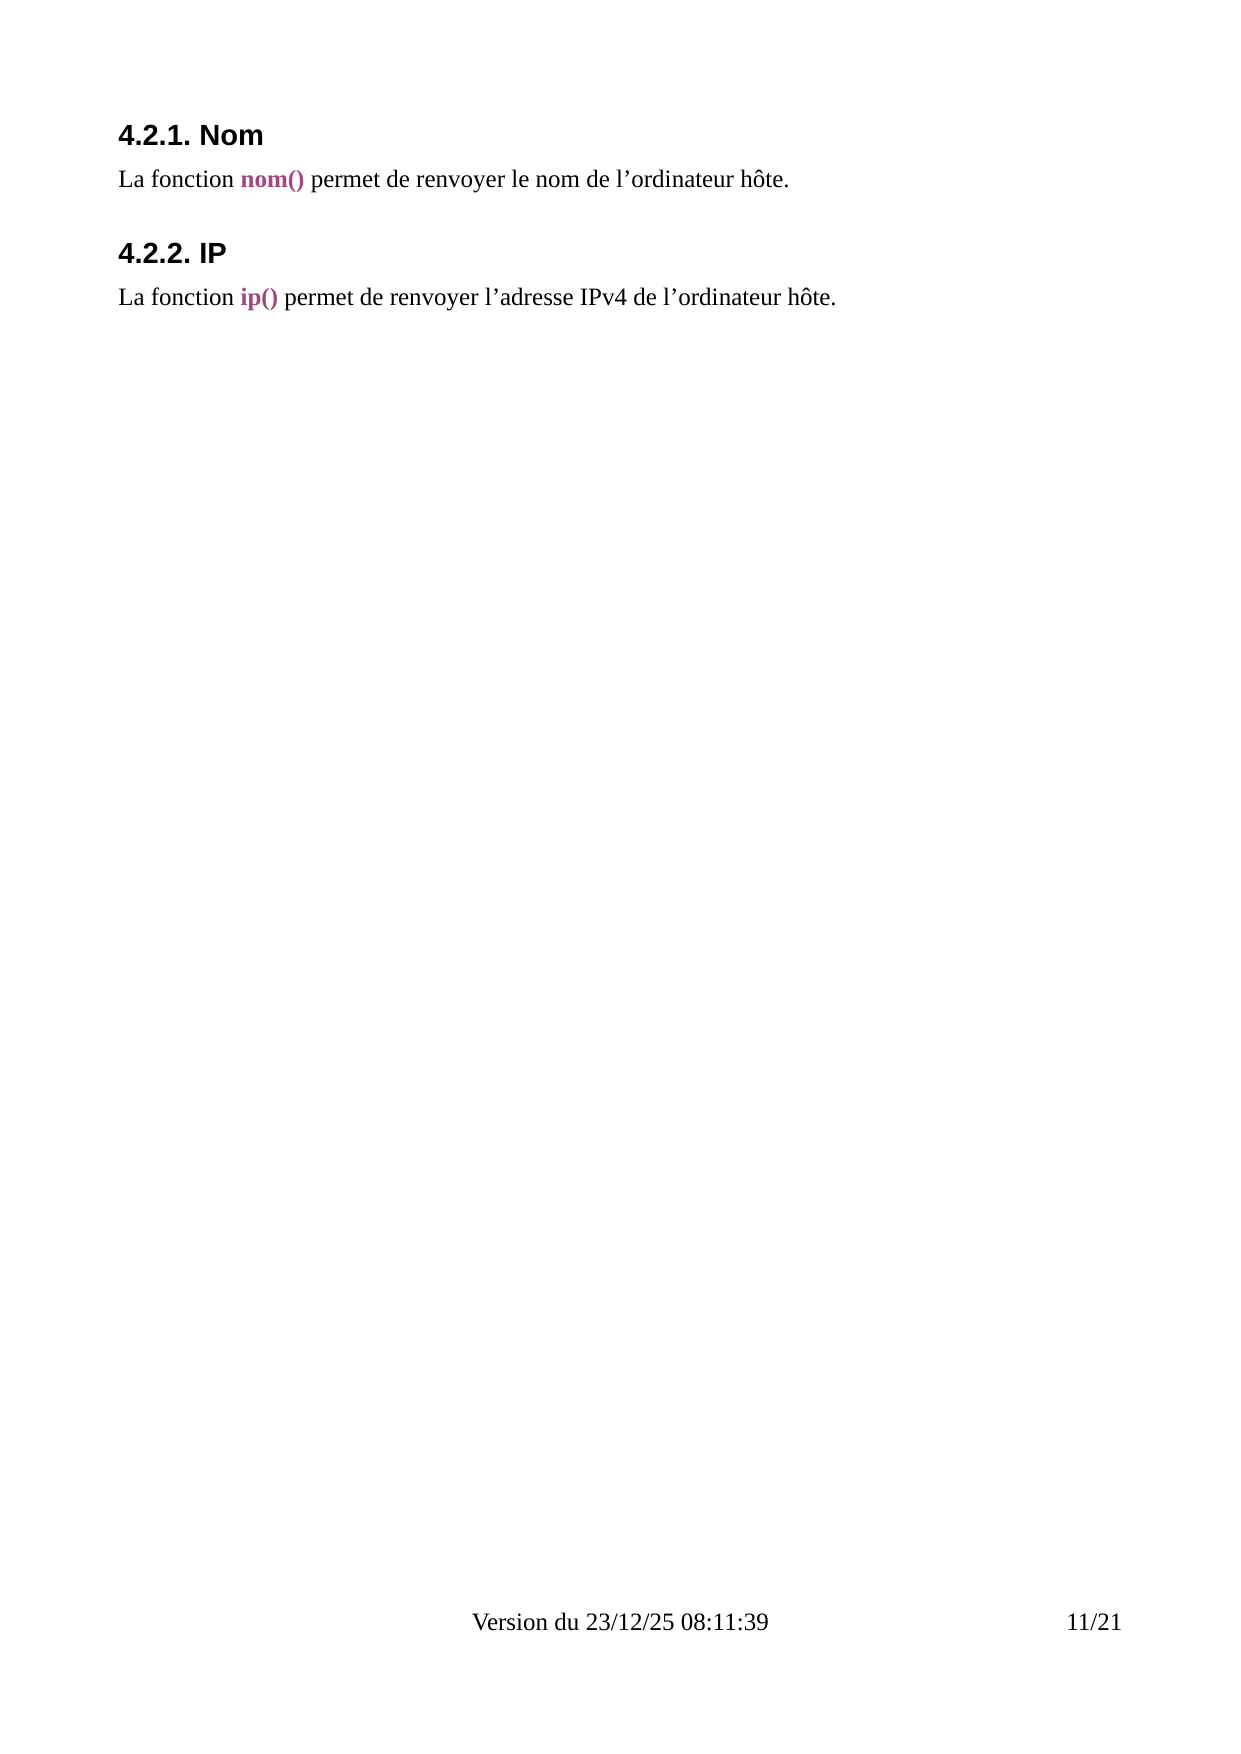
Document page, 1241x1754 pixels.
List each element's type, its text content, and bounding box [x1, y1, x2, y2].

subtitle IP [118, 236, 1122, 270]
text La fonction nom() permet de renvoyer le nom de l’ordinateur hôte. [118, 164, 1122, 193]
subtitle Nom [118, 118, 1122, 152]
text La fonction ip() permet de renvoyer l’adresse IPv4 de l’ordinateur hôte. [118, 282, 1122, 311]
